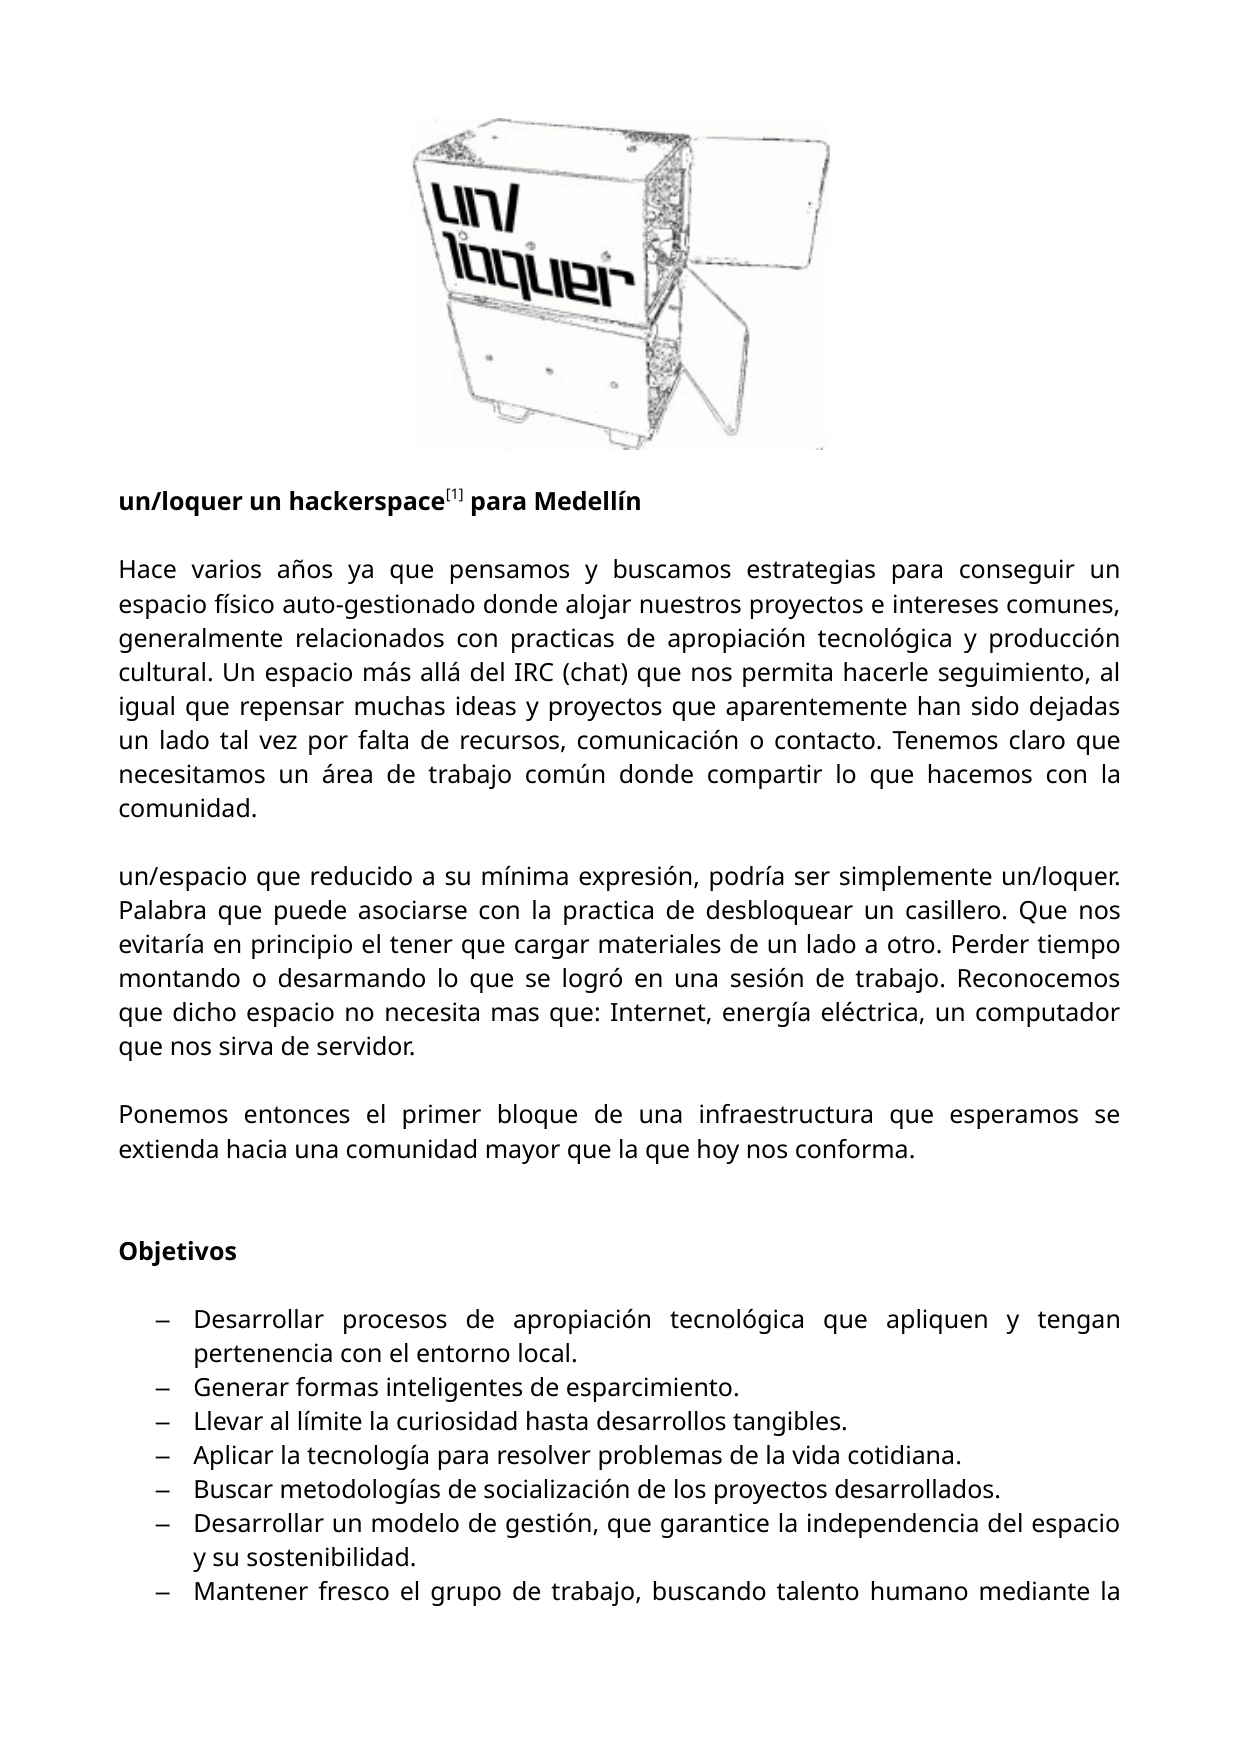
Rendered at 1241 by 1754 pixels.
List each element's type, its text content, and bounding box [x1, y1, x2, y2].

list Llevar al límite la curiosidad hasta desarrollos tangibles. [156, 1404, 1122, 1438]
list Generar formas inteligentes de esparcimiento. [156, 1370, 1122, 1404]
text Hace varios años ya que pensamos y buscamos estrategias para conseguir un espacio físico auto-gestionado donde alojar nuestros proyectos e intereses comunes, generalmente relacionados con practicas de apropiación tecnológica y producción cultural. Un espacio más allá del IRC (chat) que nos permita hacerle seguimiento, al igual que repensar muchas ideas y proyectos que aparentemente han sido dejadas un lado tal vez por falta de recursos, comunicación o contacto. Tenemos claro que necesitamos un área de trabajo común donde compartir lo que hacemos con la comunidad. [118, 552, 1122, 825]
list Desarrollar un modelo de gestión, que garantice la independencia del espacio y su sostenibilidad. [156, 1506, 1122, 1574]
text un/loquer un hackerspace[1] para Medellín [118, 484, 1122, 518]
text un/espacio que reducido a su mínima expresión, podría ser simplemente un/loquer. Palabra que puede asociarse con la practica de desbloquear un casillero. Que nos evitaría en principio el tener que cargar materiales de un lado a otro. Perder tiempo montando o desarmando lo que se logró en una sesión de trabajo. Reconocemos que dicho espacio no necesita mas que: Internet, energía eléctrica, un computador que nos sirva de servidor. [118, 859, 1122, 1063]
text Ponemos entonces el primer bloque de una infraestructura que esperamos se extienda hacia una comunidad mayor que la que hoy nos conforma. [118, 1097, 1122, 1165]
list Aplicar la tecnología para resolver problemas de la vida cotidiana. [156, 1438, 1122, 1472]
list Buscar metodologías de socialización de los proyectos desarrollados. [156, 1472, 1122, 1506]
picture [410, 118, 830, 450]
text Objetivos [118, 1233, 1122, 1267]
list Desarrollar procesos de apropiación tecnológica que apliquen y tengan pertenencia con el entorno local. [156, 1302, 1122, 1370]
list Mantener fresco el grupo de trabajo, buscando talento humano mediante la [156, 1574, 1122, 1608]
